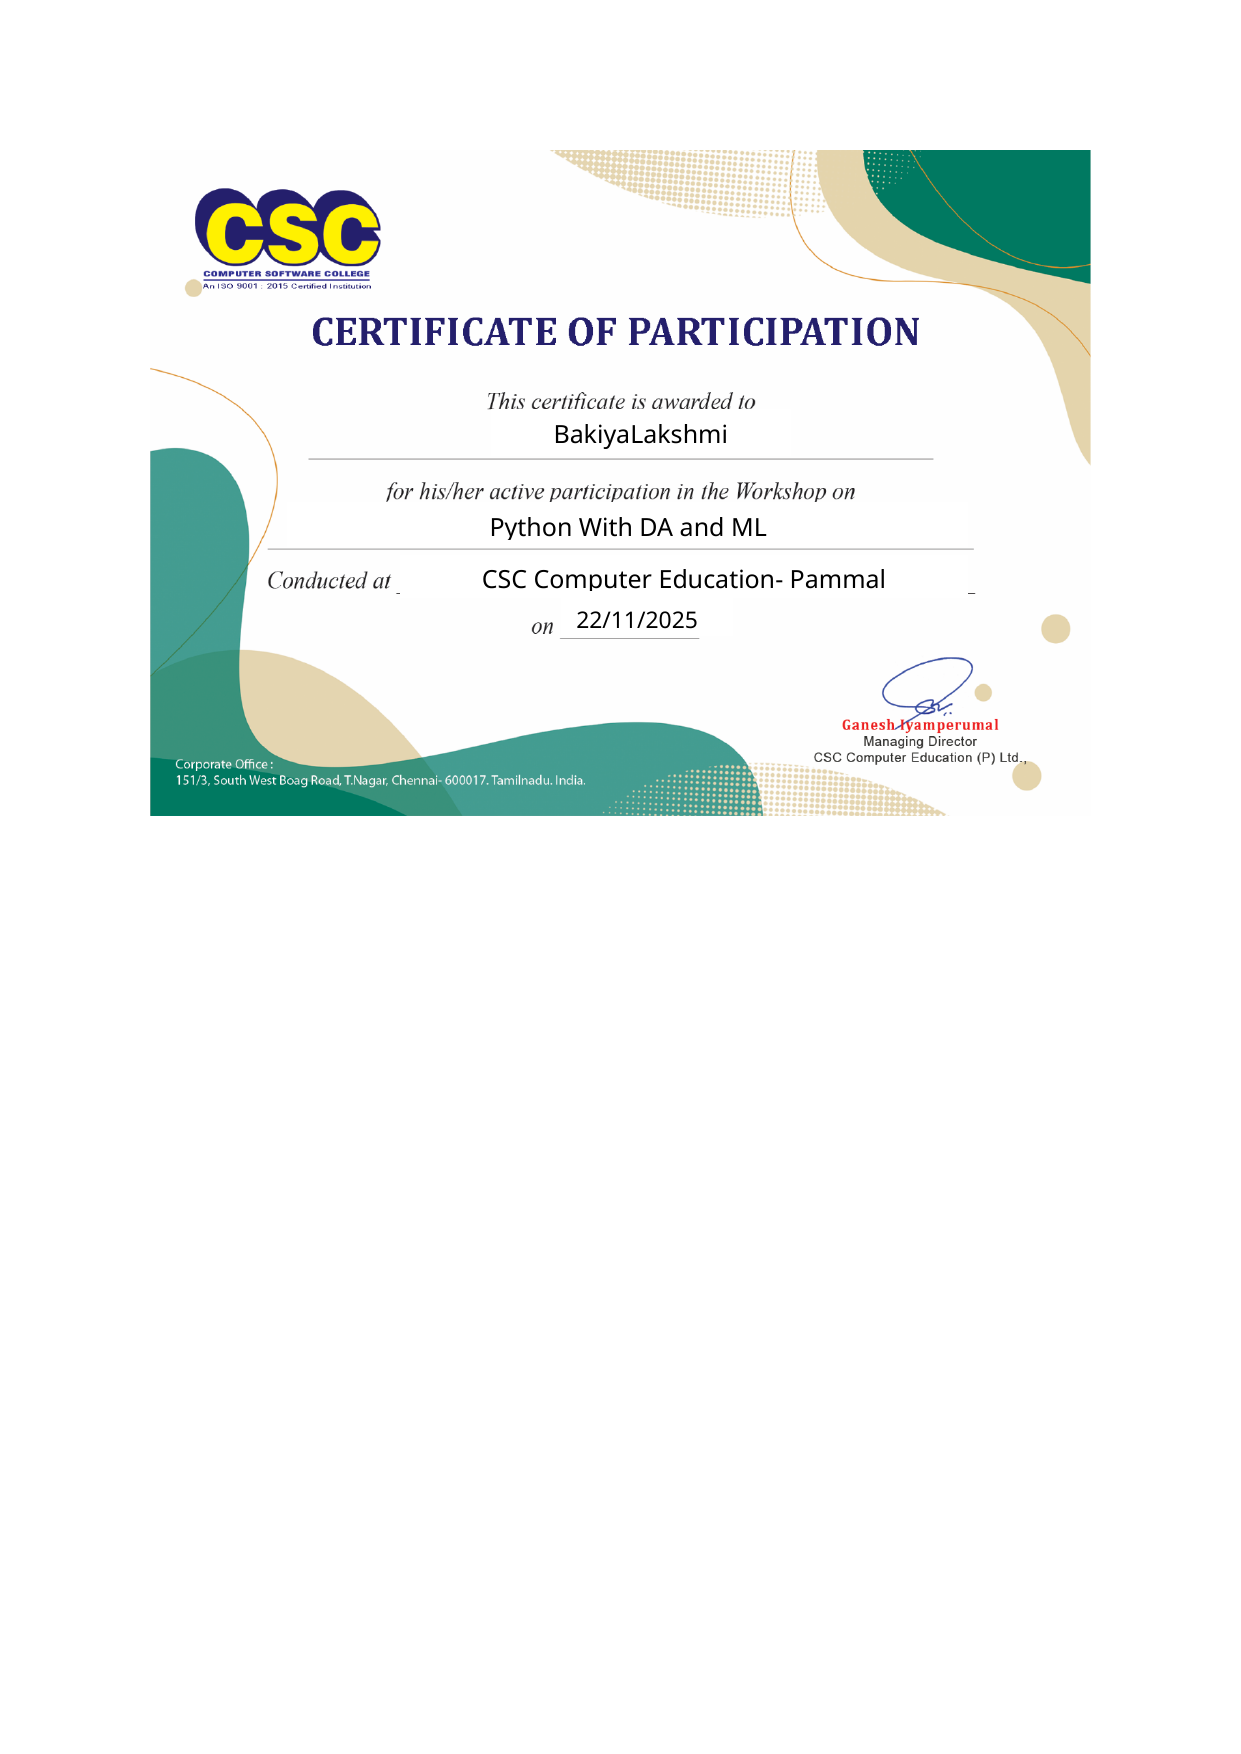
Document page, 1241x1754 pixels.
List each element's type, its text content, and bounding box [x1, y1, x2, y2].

text BakiyaLakshmi [506, 417, 776, 449]
text Python With DA and ML [302, 510, 953, 539]
text 22/11/2025 [576, 604, 718, 628]
text CSC Computer Education- Pammal [415, 562, 953, 591]
